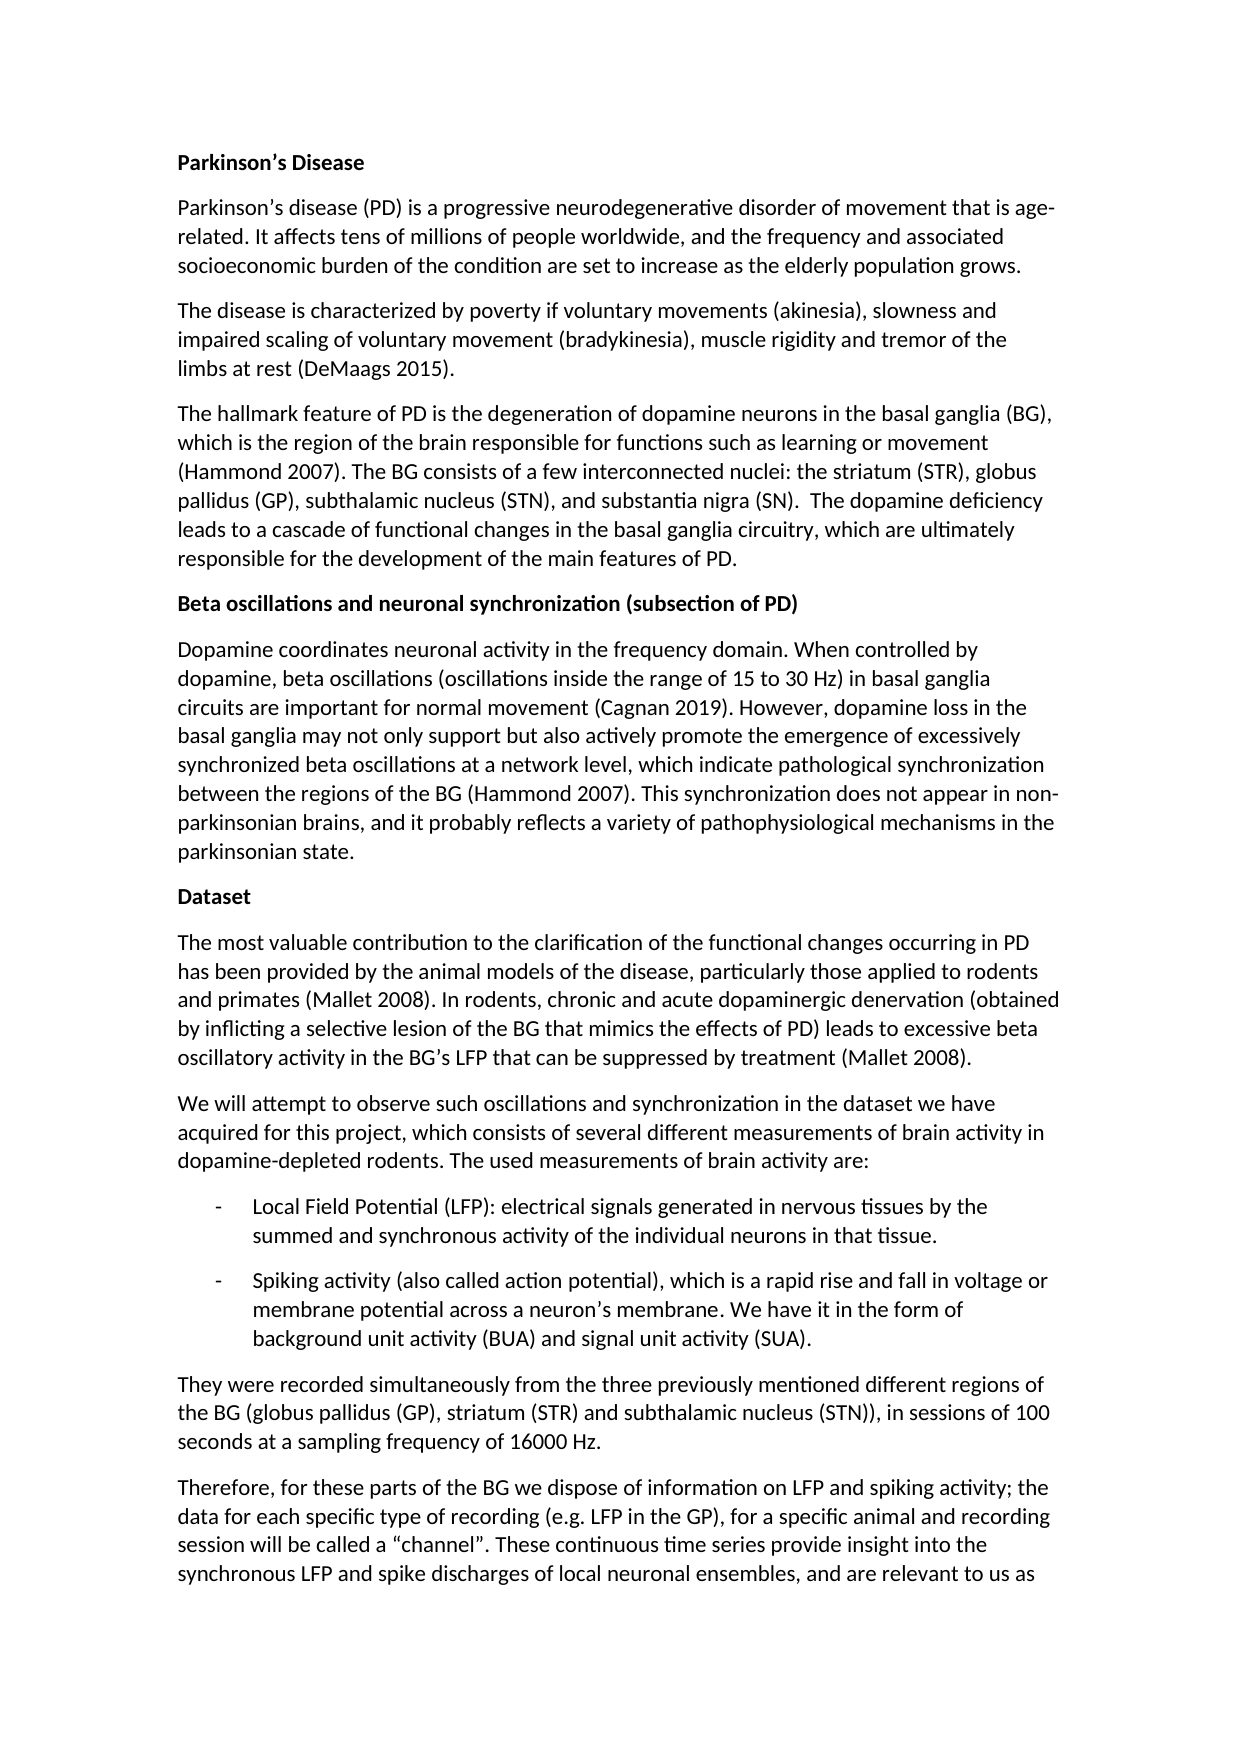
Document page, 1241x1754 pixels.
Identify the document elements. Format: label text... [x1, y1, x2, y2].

text The disease is characterized by poverty if voluntary movements (akinesia), slowness and impaired scaling of voluntary movement (bradykinesia), muscle rigidity and tremor of the limbs at rest (DeMaags 2015). [177, 296, 1063, 382]
text Therefore, for these parts of the BG we dispose of information on LFP and spiking activity; the data for each specific type of recording (e.g. LFP in the GP), for a specific animal and recording session will be called a “channel”. These continuous time series provide insight into the synchronous LFP and spike discharges of local neuronal ensembles, and are relevant to us as [177, 1473, 1063, 1587]
text Beta oscillations and neuronal synchronization (subsection of PD) [177, 589, 1063, 617]
text Dopamine coordinates neuronal activity in the frequency domain. When controlled by dopamine, beta oscillations (oscillations inside the range of 15 to 30 Hz) in basal ganglia circuits are important for normal movement (Cagnan 2019). However, dopamine loss in the basal ganglia may not only support but also actively promote the emergence of excessively synchronized beta oscillations at a network level, which indicate pathological synchronization between the regions of the BG (Hammond 2007). This synchronization does not appear in non-parkinsonian brains, and it probably reflects a variety of pathophysiological mechanisms in the parkinsonian state. [177, 635, 1063, 865]
text They were recorded simultaneously from the three previously mentioned different regions of the BG (globus pallidus (GP), striatum (STR) and subthalamic nucleus (STN)), in sessions of 100 seconds at a sampling frequency of 16000 Hz. [177, 1370, 1063, 1455]
text Parkinson’s disease (PD) is a progressive neurodegenerative disorder of movement that is age-related. It affects tens of millions of people worldwide, and the frequency and associated socioeconomic burden of the condition are set to increase as the elderly population grows. [177, 193, 1063, 279]
list Local Field Potential (LFP): electrical signals generated in nervous tissues by the summed and synchronous activity of the individual neurons in that tissue. [215, 1192, 1063, 1249]
text The hallmark feature of PD is the degeneration of dopamine neurons in the basal ganglia (BG), which is the region of the brain responsible for functions such as learning or movement (Hammond 2007). The BG consists of a few interconnected nuclei: the striatum (STR), globus pallidus (GP), subthalamic nucleus (STN), and substantia nigra (SN). The dopamine deficiency leads to a cascade of functional changes in the basal ganglia circuitry, which are ultimately responsible for the development of the main features of PD. [177, 399, 1063, 572]
text Dataset [177, 882, 1063, 910]
list Spiking activity (also called action potential), which is a rapid rise and fall in voltage or membrane potential across a neuron’s membrane. We have it in the form of background unit activity (BUA) and signal unit activity (SUA). [215, 1266, 1063, 1352]
text We will attempt to observe such oscillations and synchronization in the dataset we have acquired for this project, which consists of several different measurements of brain activity in dopamine-depleted rodents. The used measurements of brain activity are: [177, 1089, 1063, 1174]
text The most valuable contribution to the clarification of the functional changes occurring in PD has been provided by the animal models of the disease, particularly those applied to rodents and primates (Mallet 2008). In rodents, chronic and acute dopaminergic denervation (obtained by inflicting a selective lesion of the BG that mimics the effects of PD) leads to excessive beta oscillatory activity in the BG’s LFP that can be suppressed by treatment (Mallet 2008). [177, 928, 1063, 1071]
text Parkinson’s Disease [177, 148, 1063, 176]
